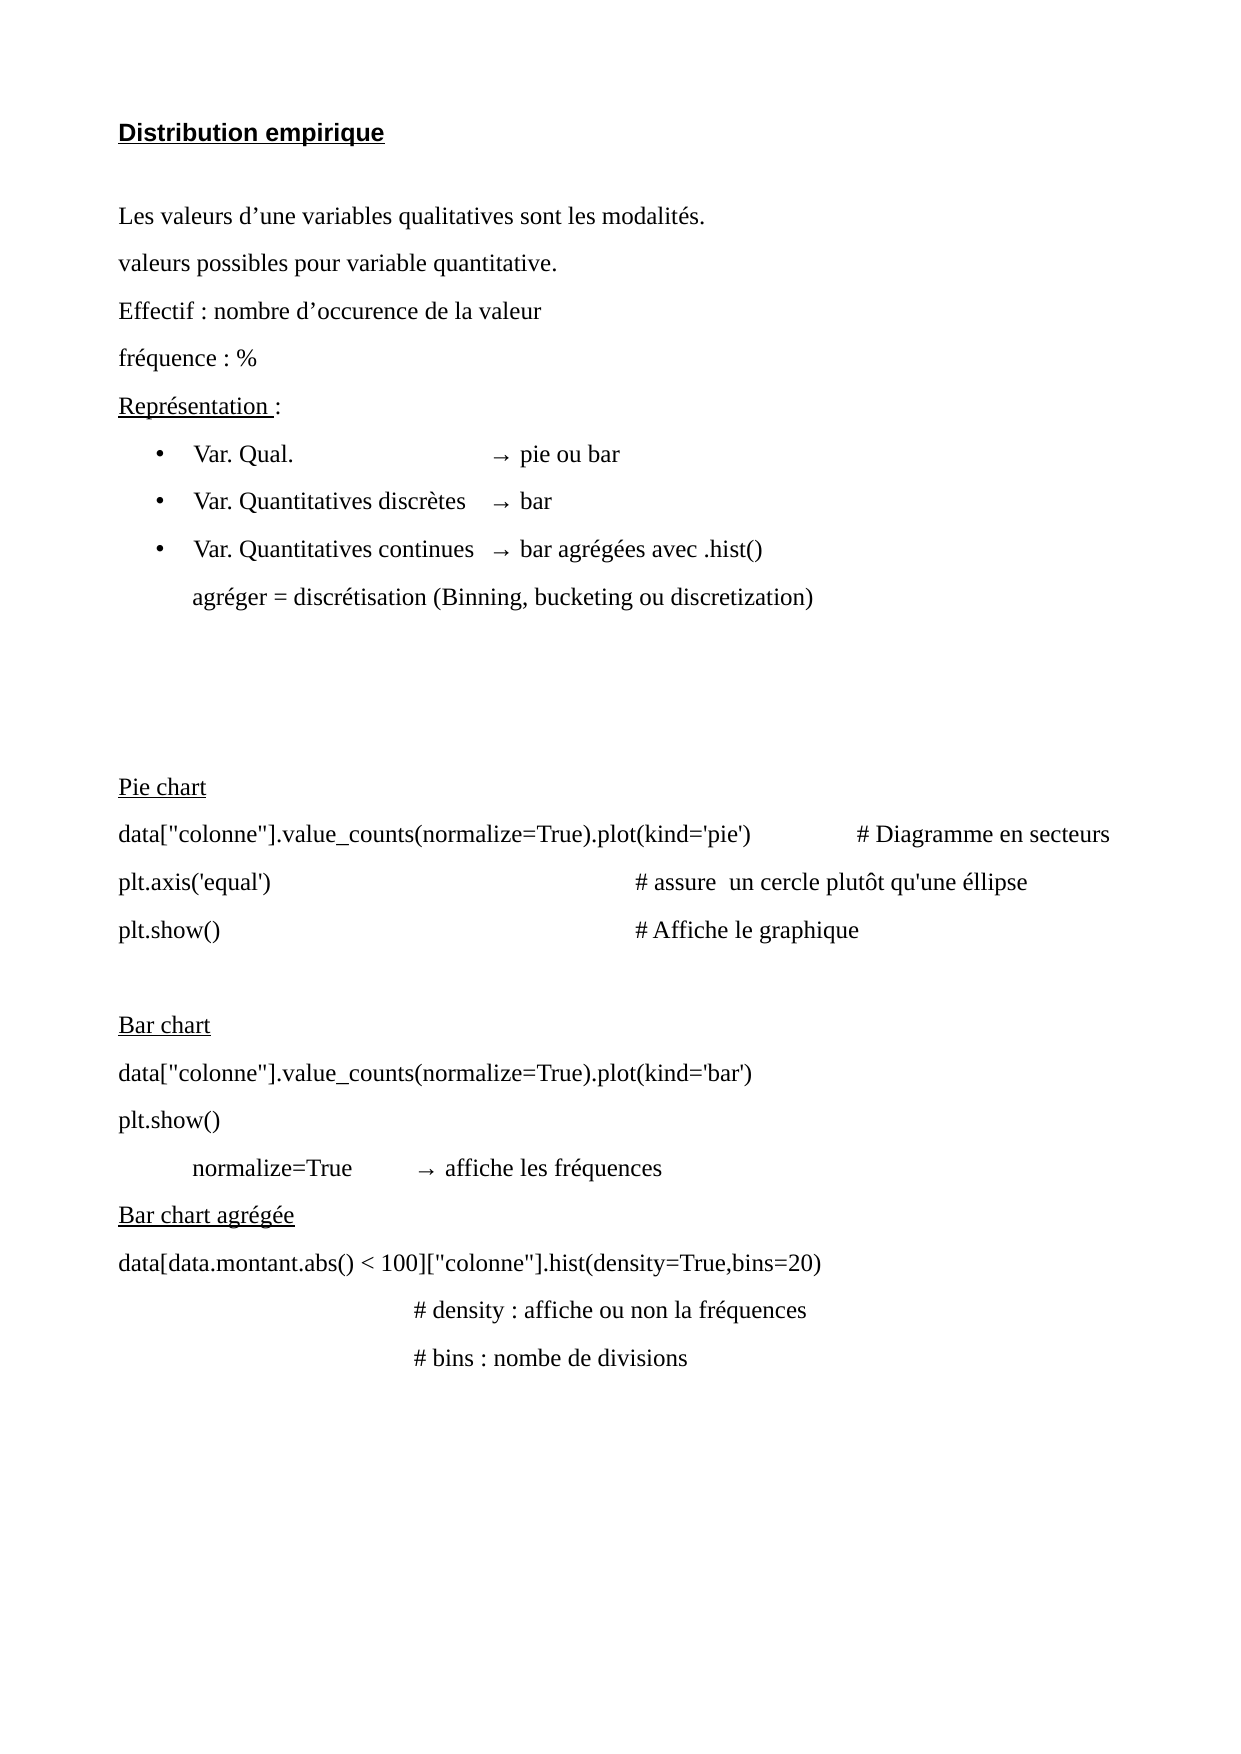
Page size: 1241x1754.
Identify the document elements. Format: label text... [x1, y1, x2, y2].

text Effectif : nombre d’occurence de la valeur [118, 296, 1122, 325]
text fréquence : % [118, 343, 1122, 372]
text Représentation : [118, 391, 1122, 420]
text valeurs possibles pour variable quantitative. [118, 248, 1122, 277]
text normalize=True → affiche les fréquences [118, 1153, 1122, 1182]
text data[data.montant.abs() < 100]["colonne"].hist(density=True,bins=20) [118, 1248, 1122, 1277]
list Var. Quantitatives discrètes → bar [156, 486, 1122, 515]
text plt.show() # Affiche le graphique [118, 915, 1122, 943]
text plt.show() [118, 1105, 1122, 1134]
list Var. Quantitatives continues → bar agrégées avec .hist() [156, 534, 1122, 563]
text Bar chart agrégée [118, 1200, 1122, 1229]
text Bar chart [118, 1010, 1122, 1039]
text # density : affiche ou non la fréquences [118, 1296, 1122, 1324]
subtitle Distribution empirique [118, 118, 1122, 147]
text data["colonne"].value_counts(normalize=True).plot(kind='pie') # Diagramme en secteurs [118, 819, 1122, 848]
text data["colonne"].value_counts(normalize=True).plot(kind='bar') [118, 1058, 1122, 1086]
text agréger = discrétisation (Binning, bucketing ou discretization) [118, 582, 1122, 610]
text # bins : nombe de divisions [118, 1343, 1122, 1372]
text plt.axis('equal') # assure un cercle plutôt qu'une éllipse [118, 867, 1122, 896]
list Var. Qual. → pie ou bar [156, 439, 1122, 467]
text Les valeurs d’une variables qualitatives sont les modalités. [118, 201, 1122, 229]
text Pie chart [118, 772, 1122, 801]
